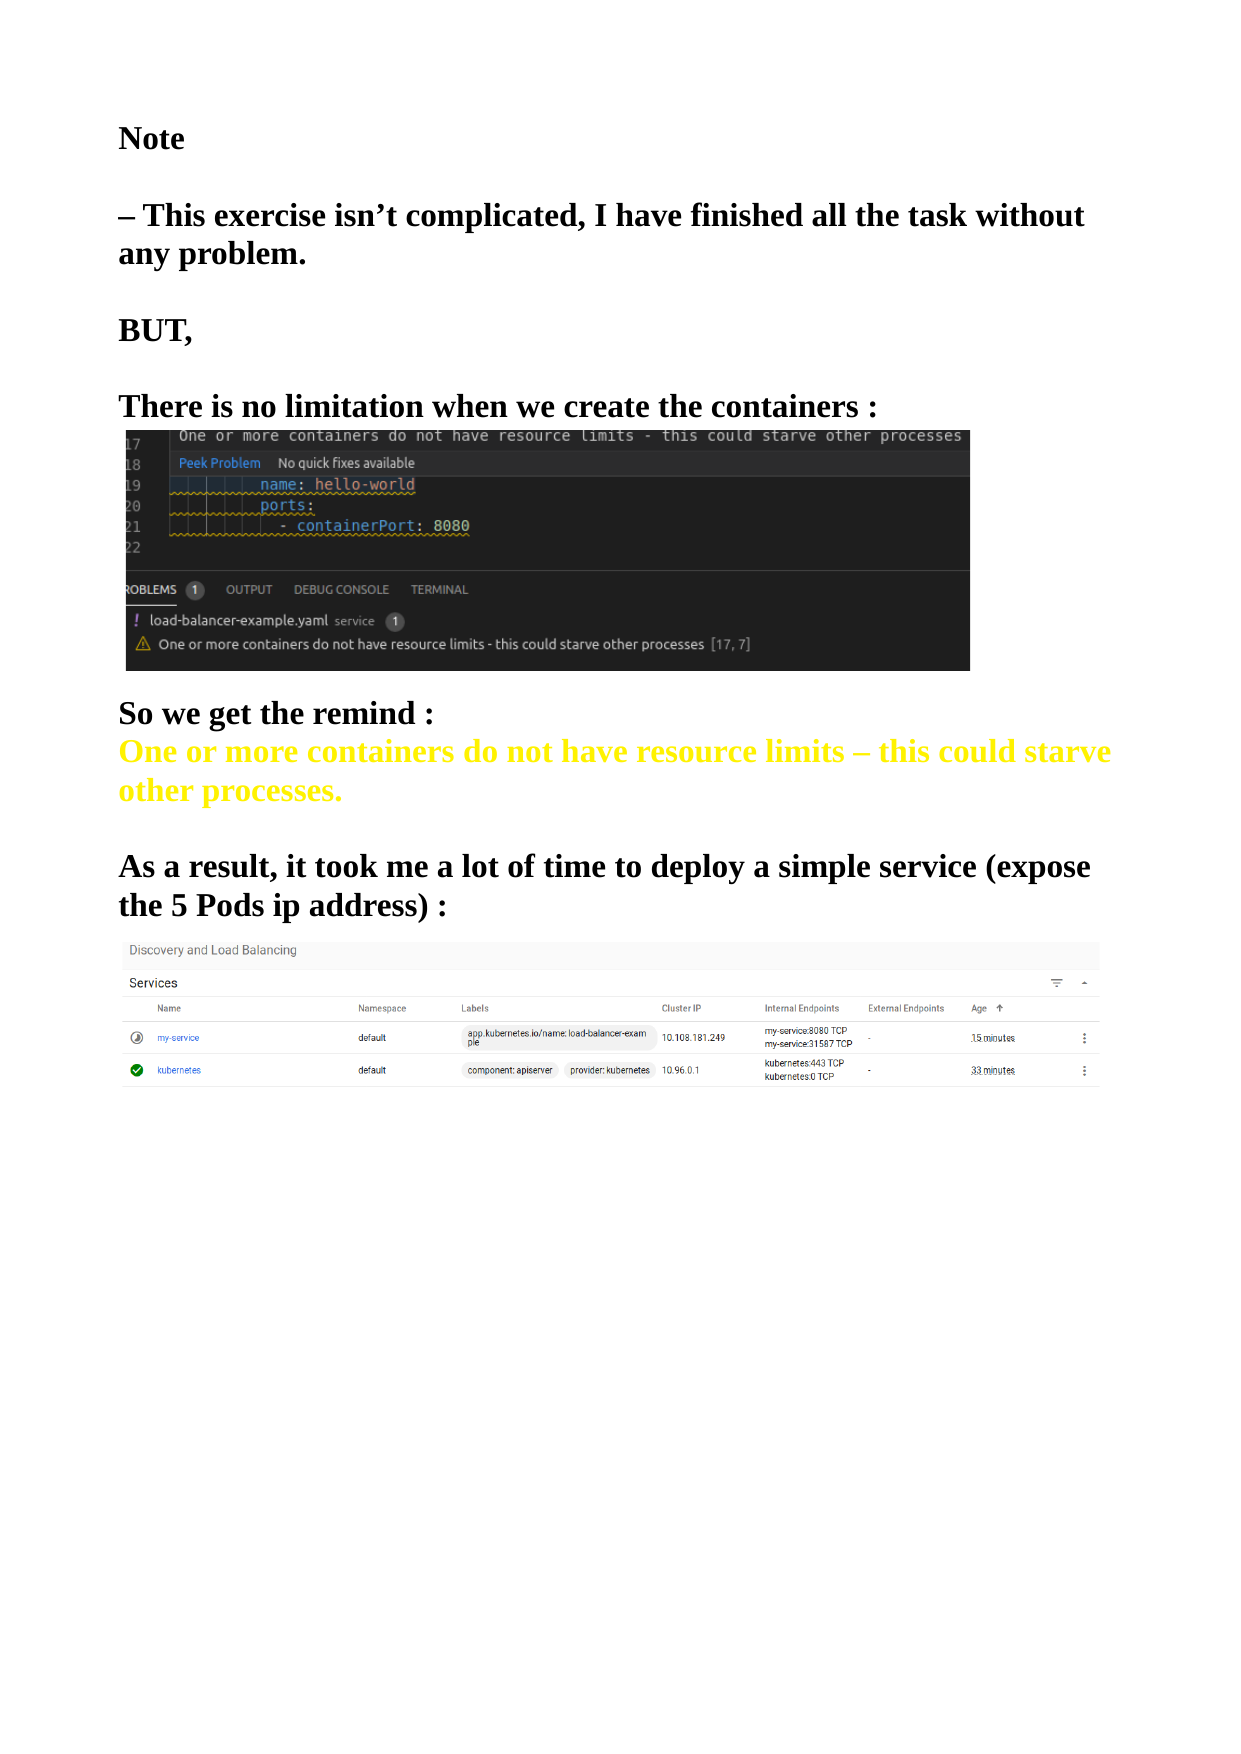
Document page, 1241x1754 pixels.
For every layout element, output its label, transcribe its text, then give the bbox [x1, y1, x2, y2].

text One or more containers do not have resource limits – this could starve other processes. [118, 731, 1122, 808]
picture [125, 430, 971, 671]
text There is no limitation when we create the containers : [118, 386, 1122, 425]
text So we get the remind : [118, 693, 1122, 731]
text – This exercise isn’t complicated, I have finished all the task without any problem. [118, 195, 1122, 271]
picture [122, 942, 1100, 1087]
text Note [118, 118, 1122, 156]
text As a result, it took me a lot of time to deploy a simple service (expose the 5 Pods ip address) : [118, 846, 1122, 923]
text BUT, [118, 310, 1122, 348]
